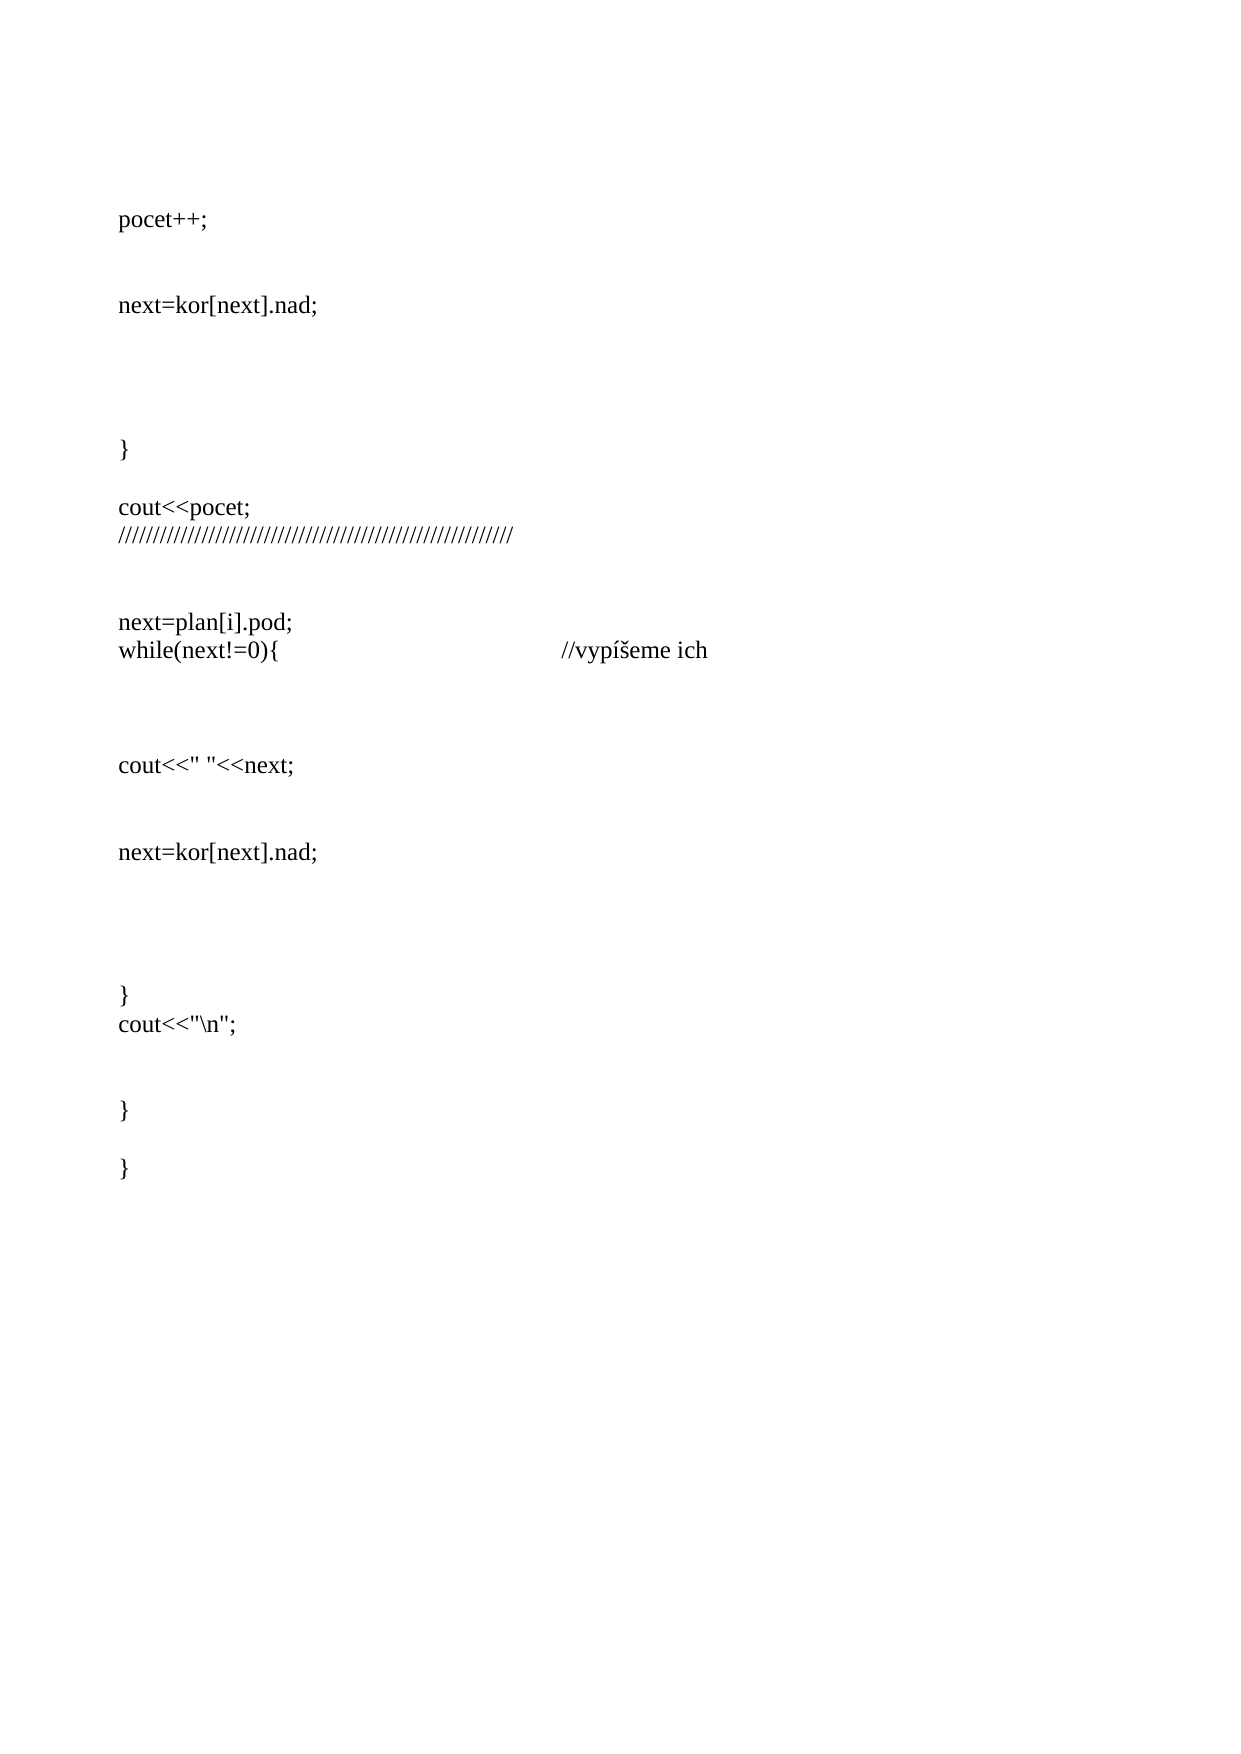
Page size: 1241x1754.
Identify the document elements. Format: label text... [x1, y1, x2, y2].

text pocet++; [118, 204, 1122, 233]
text } [118, 434, 1122, 463]
text cout<<"\n"; [118, 1009, 1122, 1038]
text while(next!=0){ //vypíšeme ich [118, 636, 1122, 664]
text } [118, 1096, 1122, 1124]
text } [118, 981, 1122, 1009]
text next=kor[next].nad; [118, 837, 1122, 866]
text cout<<pocet; [118, 492, 1122, 521]
text ///////////////////////////////////////////////////////// [118, 521, 1122, 549]
text next=plan[i].pod; [118, 607, 1122, 636]
text cout<<" "<<next; [118, 751, 1122, 779]
text next=kor[next].nad; [118, 291, 1122, 319]
text } [118, 1153, 1122, 1182]
